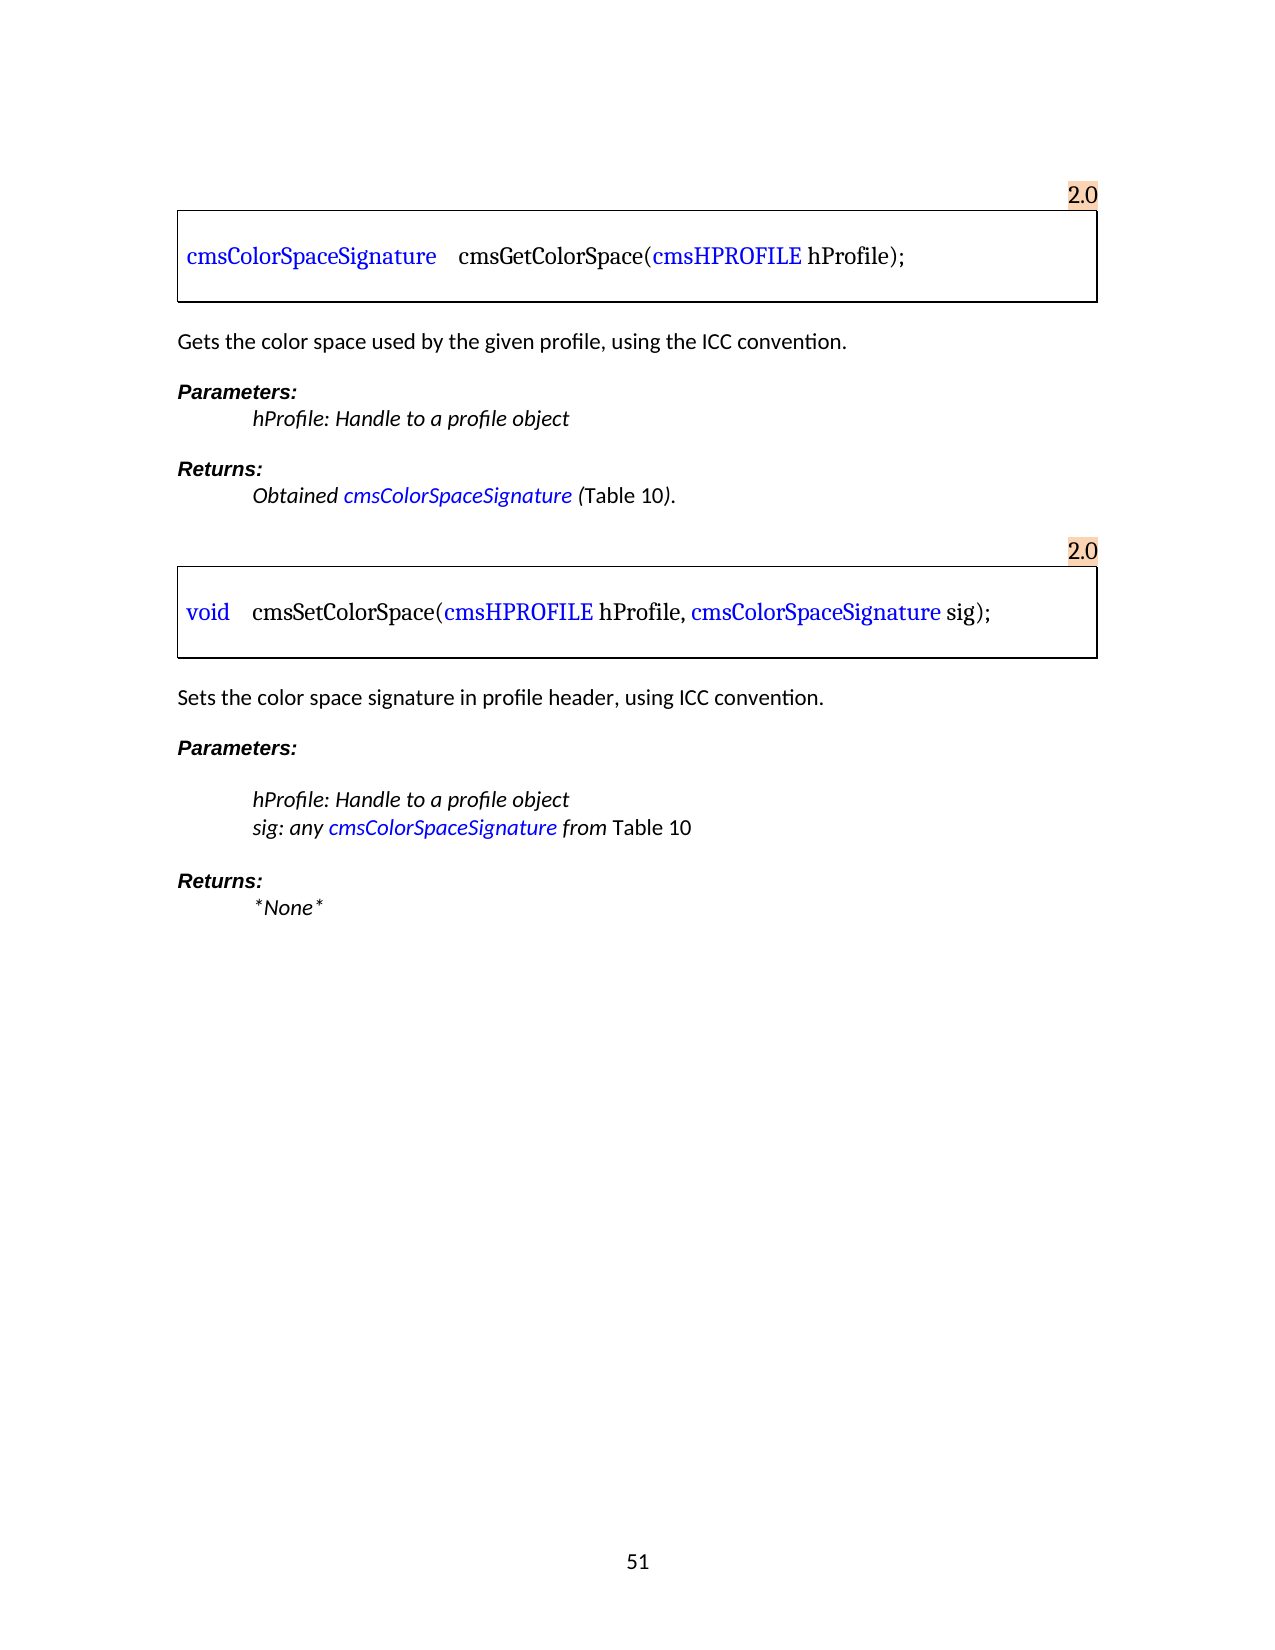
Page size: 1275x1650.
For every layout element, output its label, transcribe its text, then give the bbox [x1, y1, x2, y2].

text cmsColorSpaceSignature cmsGetColorSpace(cmsHPROFILE hProfile); [178, 238, 1096, 267]
text Returns: [177, 457, 1098, 481]
text hProfile: Handle to a profile object [177, 785, 1098, 813]
text 2.0 [177, 181, 1068, 210]
text Parameters: [177, 380, 1098, 404]
text sig: any cmsColorSpaceSignature from Table 10 [177, 813, 1098, 841]
text void cmsSetColorSpace(cmsHPROFILE hProfile, cmsColorSpaceSignature sig); [178, 594, 1096, 623]
text Obtained cmsColorSpaceSignature (Table 10). [177, 481, 1098, 509]
text Gets the color space used by the given profile, using the ICC convention. [177, 327, 1098, 355]
text Sets the color space signature in profile header, using ICC convention. [177, 683, 1098, 711]
text *None* [177, 893, 1098, 921]
text 2.0 [177, 537, 1068, 566]
text hProfile: Handle to a profile object [177, 404, 1098, 432]
text Parameters: [177, 736, 1098, 760]
text Returns: [177, 869, 1098, 893]
